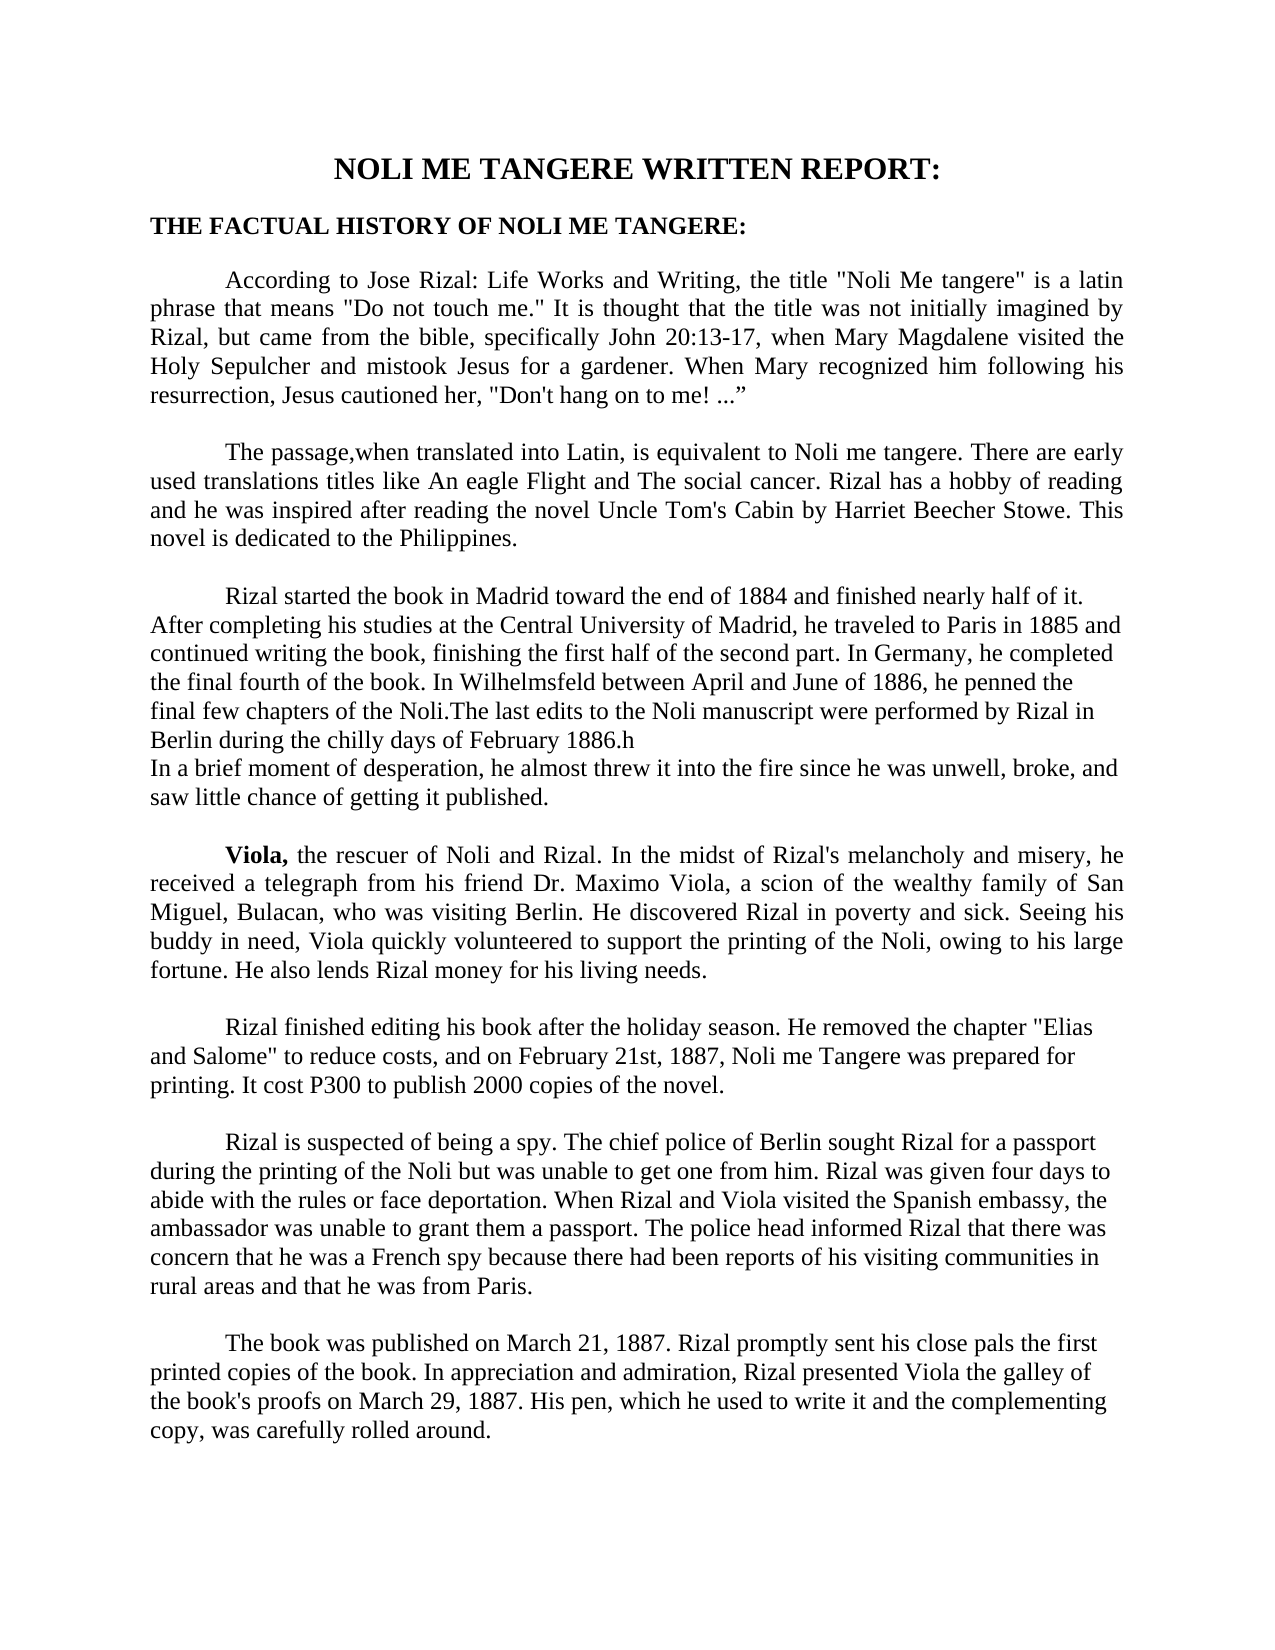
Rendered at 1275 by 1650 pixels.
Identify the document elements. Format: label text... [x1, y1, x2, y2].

text In a brief moment of desperation, he almost threw it into the fire since he was unwell, broke, and saw little chance of getting it published. [150, 753, 1125, 811]
text Rizal started the book in Madrid toward the end of 1884 and finished nearly half of it. After completing his studies at the Central University of Madrid, he traveled to Paris in 1885 and continued writing the book, finishing the first half of the second part. In Germany, he completed the final fourth of the book. In Wilhelmsfeld between April and June of 1886, he penned the final few chapters of the Noli.The last edits to the Noli manuscript were performed by Rizal in Berlin during the chilly days of February 1886.h [150, 581, 1125, 753]
text Rizal finished editing his book after the holiday season. He removed the chapter "Elias and Salome" to reduce costs, and on February 21st, 1887, Noli me Tangere was prepared for printing. It cost P300 to publish 2000 copies of the novel. [150, 1012, 1125, 1098]
text The book was published on March 21, 1887. Rizal promptly sent his close pals the first printed copies of the book. In appreciation and admiration, Rizal presented Viola the galley of the book's proofs on March 29, 1887. His pen, which he used to write it and the complementing copy, was carefully rolled around. [150, 1328, 1125, 1443]
text The passage,when translated into Latin, is equivalent to Noli me tangere. There are early used translations titles like An eagle Flight and The social cancer. Rizal has a hobby of reading and he was inspired after reading the novel Uncle Tom's Cabin by Harriet Beecher Stowe. This novel is dedicated to the Philippines. [150, 437, 1125, 552]
text Rizal is suspected of being a spy. The chief police of Berlin sought Rizal for a passport during the printing of the Noli but was unable to get one from him. Rizal was given four days to abide with the rules or face deportation. When Rizal and Viola visited the Spanish embassy, the ambassador was unable to grant them a passport. The police head informed Rizal that there was concern that he was a French spy because there had been reports of his visiting communities in rural areas and that he was from Paris. [150, 1127, 1125, 1300]
text According to Jose Rizal: Life Works and Writing, the title "Noli Me tangere" is a latin phrase that means "Do not touch me." It is thought that the title was not initially imagined by Rizal, but came from the bible, specifically John 20:13-17, when Mary Magdalene visited the Holy Sepulcher and mistook Jesus for a gardener. When Mary recognized him following his resurrection, Jesus cautioned her, "Don't hang on to me! ...” [150, 265, 1125, 408]
text Viola, the rescuer of Noli and Rizal. In the midst of Rizal's melancholy and misery, he received a telegraph from his friend Dr. Maximo Viola, a scion of the wealthy family of San Miguel, Bulacan, who was visiting Berlin. He discovered Rizal in poverty and sick. Seeing his buddy in need, Viola quickly volunteered to support the printing of the Noli, owing to his large fortune. He also lends Rizal money for his living needs. [150, 840, 1125, 983]
title THE FACTUAL HISTORY OF NOLI ME TANGERE: [150, 211, 1125, 240]
text NOLI ME TANGERE WRITTEN REPORT: [150, 150, 1125, 186]
